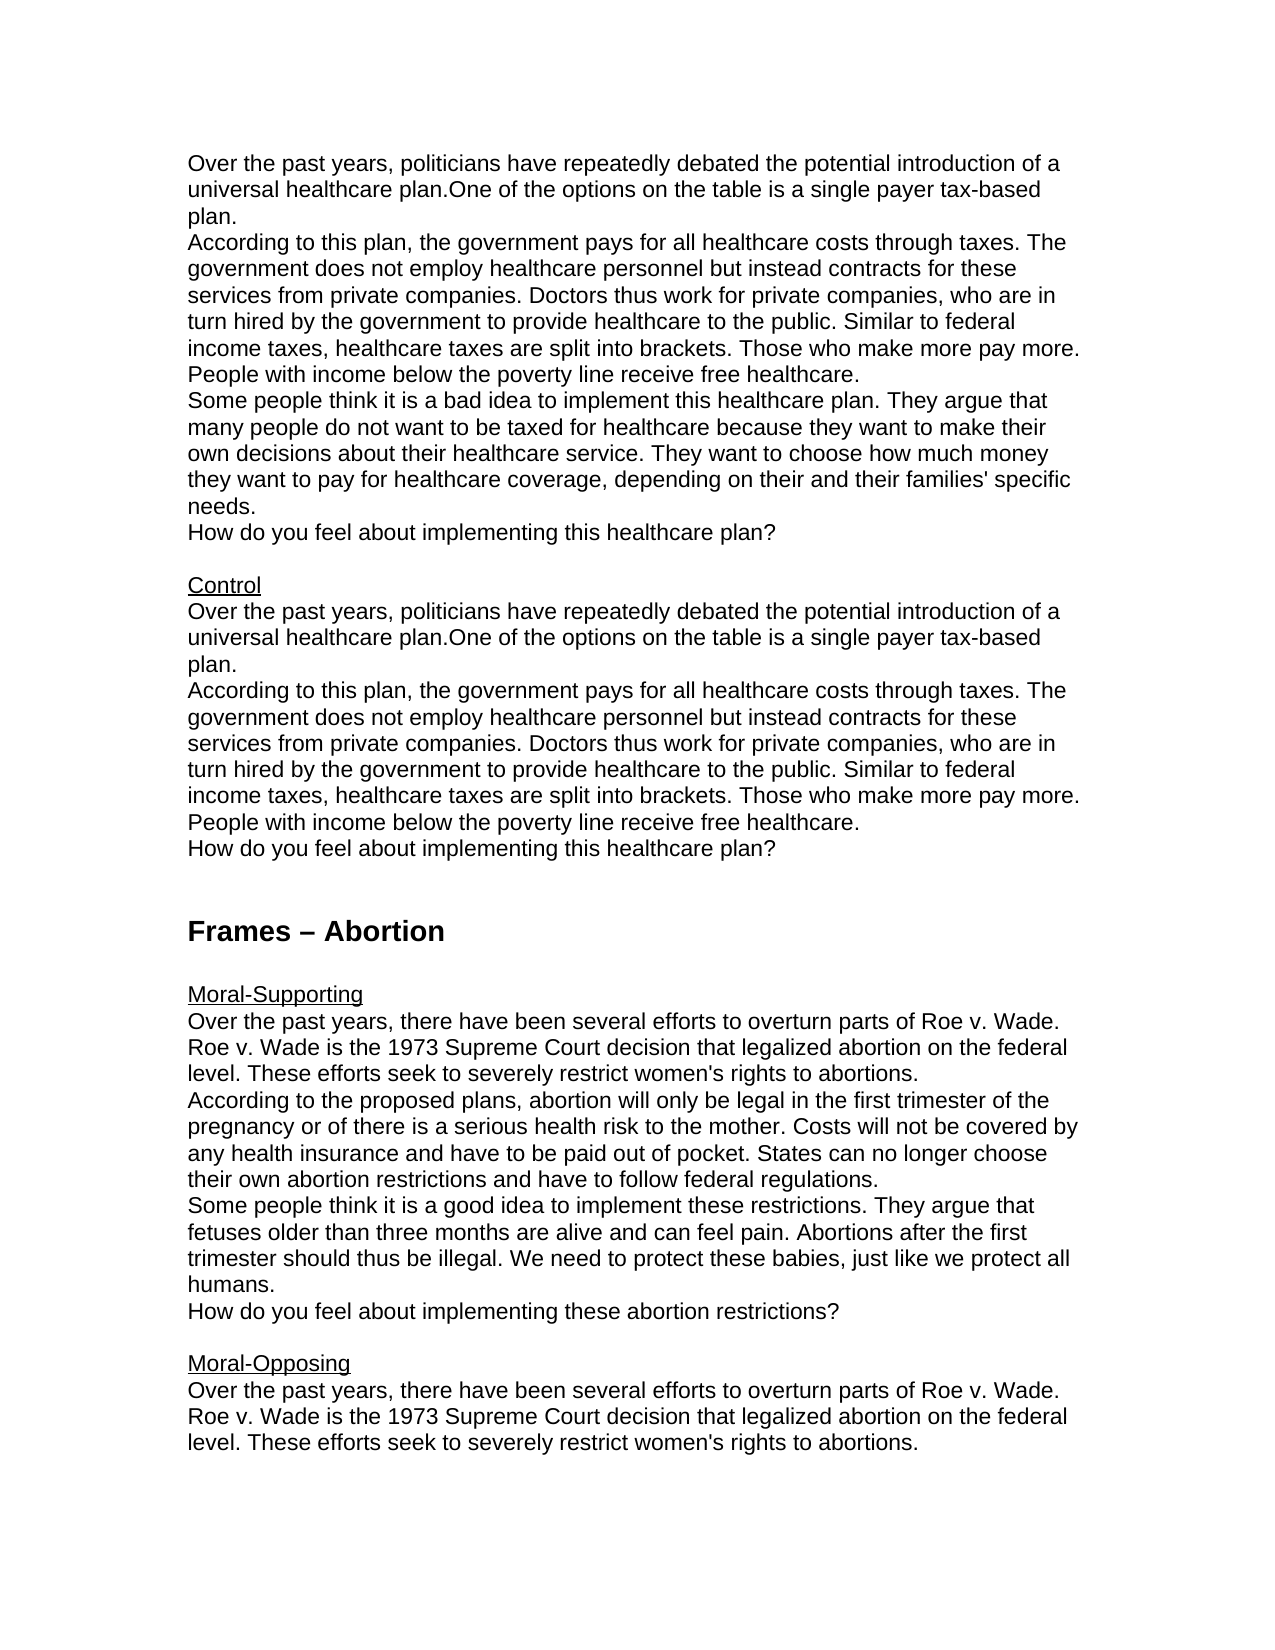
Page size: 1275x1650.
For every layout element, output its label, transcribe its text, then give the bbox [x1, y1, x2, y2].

text Control [187, 572, 1087, 598]
text How do you feel about implementing these abortion restrictions? [187, 1298, 1087, 1324]
text Some people think it is a bad idea to implement this healthcare plan. They argue that many people do not want to be taxed for healthcare because they want to make their own decisions about their healthcare service. They want to choose how much money they want to pay for healthcare coverage, depending on their and their families' specific needs. [187, 387, 1087, 519]
text How do you feel about implementing this healthcare plan? [187, 519, 1087, 545]
text Over the past years, politicians have repeatedly debated the potential introduction of a universal healthcare plan.One of the options on the table is a single payer tax-based plan. [187, 598, 1087, 677]
text Moral-Supporting [187, 981, 1087, 1008]
text Frames – Abortion [187, 914, 1087, 948]
text According to this plan, the government pays for all healthcare costs through taxes. The government does not employ healthcare personnel but instead contracts for these services from private companies. Doctors thus work for private companies, who are in turn hired by the government to provide healthcare to the public. Similar to federal income taxes, healthcare taxes are split into brackets. Those who make more pay more. People with income below the poverty line receive free healthcare. [187, 677, 1087, 835]
text According to the proposed plans, abortion will only be legal in the first trimester of the pregnancy or of there is a serious health risk to the mother. Costs will not be covered by any health insurance and have to be paid out of pocket. States can no longer choose their own abortion restrictions and have to follow federal regulations. [187, 1087, 1087, 1192]
text Over the past years, there have been several efforts to overturn parts of Roe v. Wade. Roe v. Wade is the 1973 Supreme Court decision that legalized abortion on the federal level. These efforts seek to severely restrict women's rights to abortions. [187, 1008, 1087, 1087]
text How do you feel about implementing this healthcare plan? [187, 835, 1087, 862]
text Over the past years, there have been several efforts to overturn parts of Roe v. Wade. Roe v. Wade is the 1973 Supreme Court decision that legalized abortion on the federal level. These efforts seek to severely restrict women's rights to abortions. [187, 1377, 1087, 1456]
text According to this plan, the government pays for all healthcare costs through taxes. The government does not employ healthcare personnel but instead contracts for these services from private companies. Doctors thus work for private companies, who are in turn hired by the government to provide healthcare to the public. Similar to federal income taxes, healthcare taxes are split into brackets. Those who make more pay more. People with income below the poverty line receive free healthcare. [187, 229, 1087, 387]
text Moral-Opposing [187, 1350, 1087, 1377]
text Over the past years, politicians have repeatedly debated the potential introduction of a universal healthcare plan.One of the options on the table is a single payer tax-based plan. [187, 150, 1087, 229]
text Some people think it is a good idea to implement these restrictions. They argue that fetuses older than three months are alive and can feel pain. Abortions after the first trimester should thus be illegal. We need to protect these babies, just like we protect all humans. [187, 1192, 1087, 1298]
